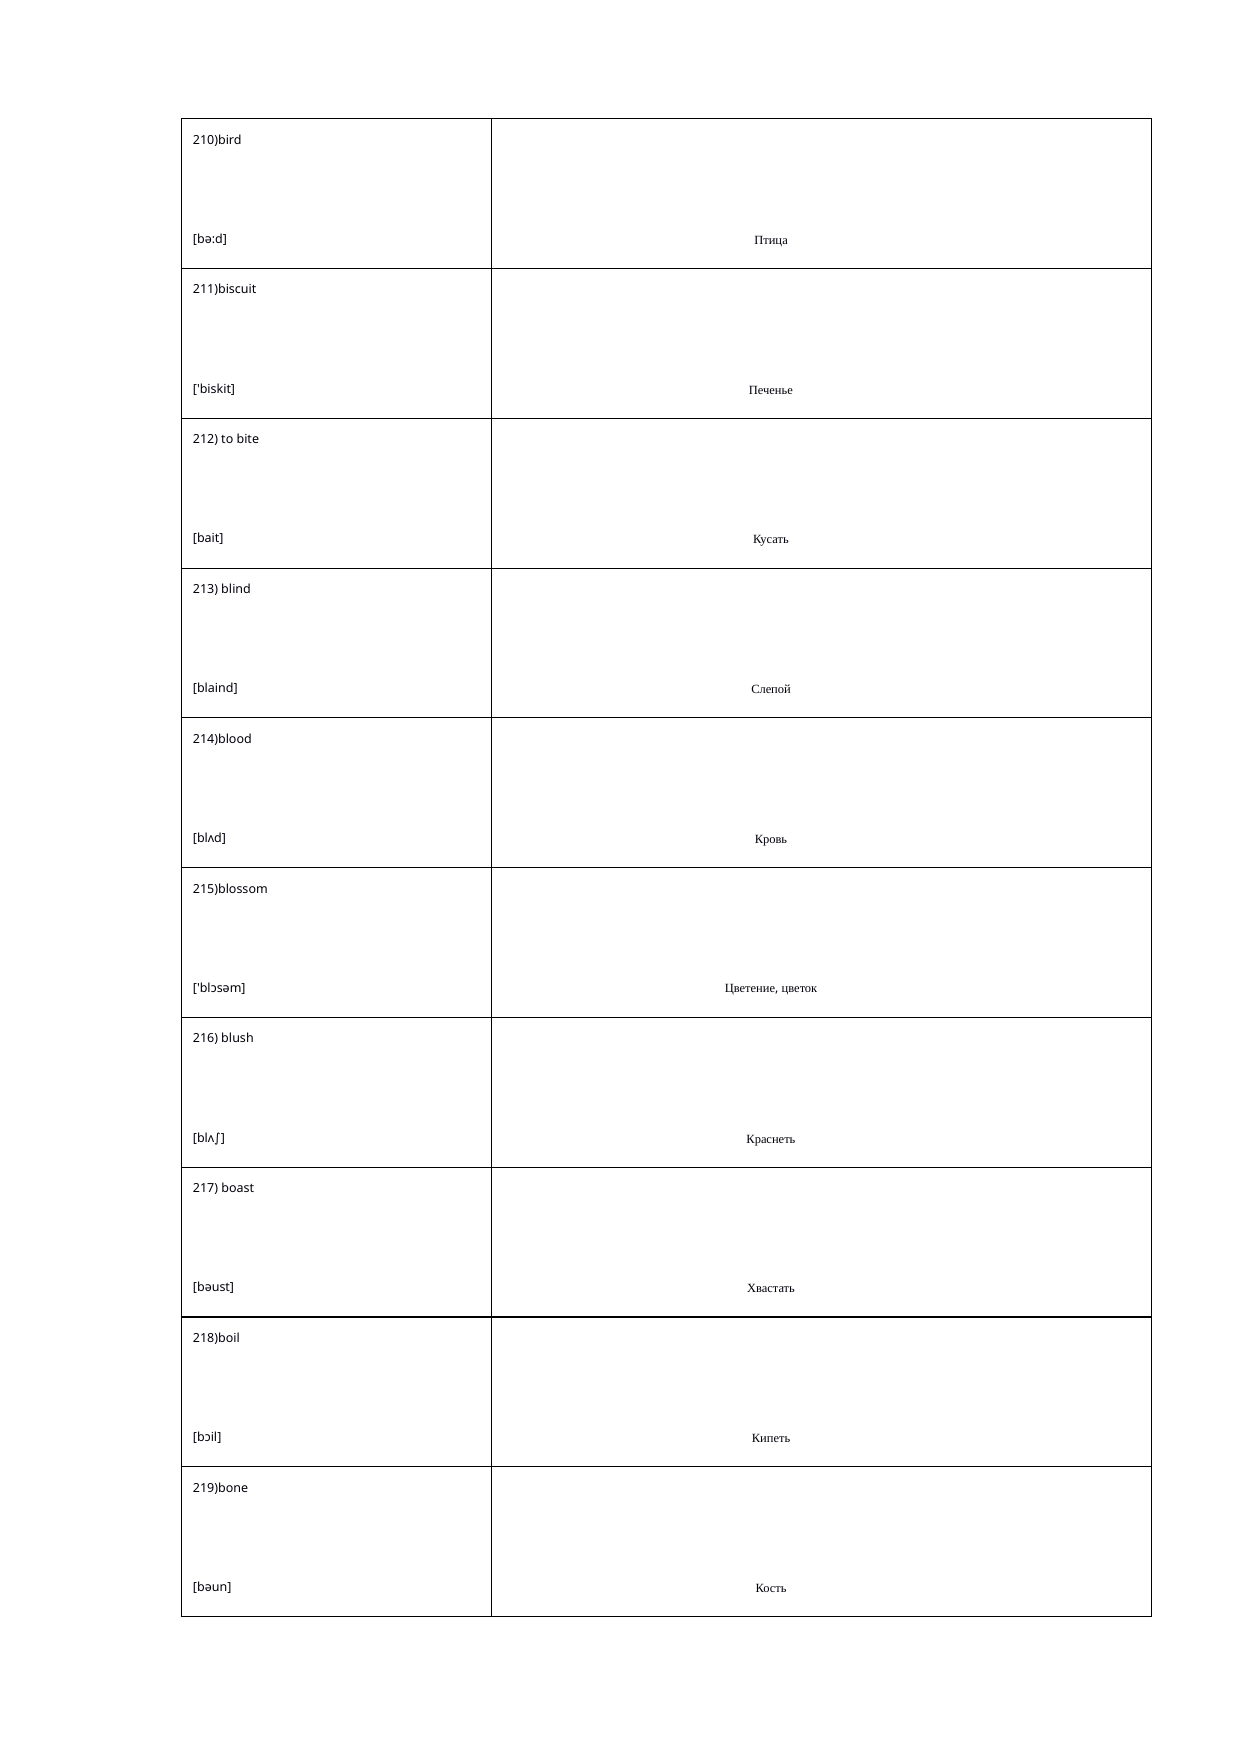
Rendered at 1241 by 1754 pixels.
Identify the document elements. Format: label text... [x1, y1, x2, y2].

table_cell 214)blood [blʌd] [182, 718, 491, 867]
table_cell 219)bone [bəun] [182, 1467, 491, 1616]
table_cell 218)boil [bɔil] [182, 1318, 491, 1466]
table_cell 213) blind [blaind] [182, 569, 491, 717]
table_cell Краснеть [492, 1018, 1151, 1167]
table_cell Слепой [492, 569, 1151, 717]
table_cell Птица [492, 119, 1151, 268]
table_cell 212) to bite [bait] [182, 419, 491, 567]
table_cell Кипеть [492, 1318, 1151, 1466]
table_cell 216) blush [blʌ∫] [182, 1018, 491, 1167]
table_cell Кровь [492, 718, 1151, 867]
table_cell Кость [492, 1467, 1151, 1616]
table_cell Цветение, цветок [492, 868, 1151, 1017]
table_cell 217) boast [bəust] [182, 1168, 491, 1316]
table_cell 215)blossom ['blɔsəm] [182, 868, 491, 1017]
table_cell 211)biscuit ['biskit] [182, 269, 491, 418]
table_cell Кусать [492, 419, 1151, 567]
table_cell 210)bird [bə:d] [182, 119, 491, 268]
table_cell Печенье [492, 269, 1151, 418]
table_cell Хвастать [492, 1168, 1151, 1316]
